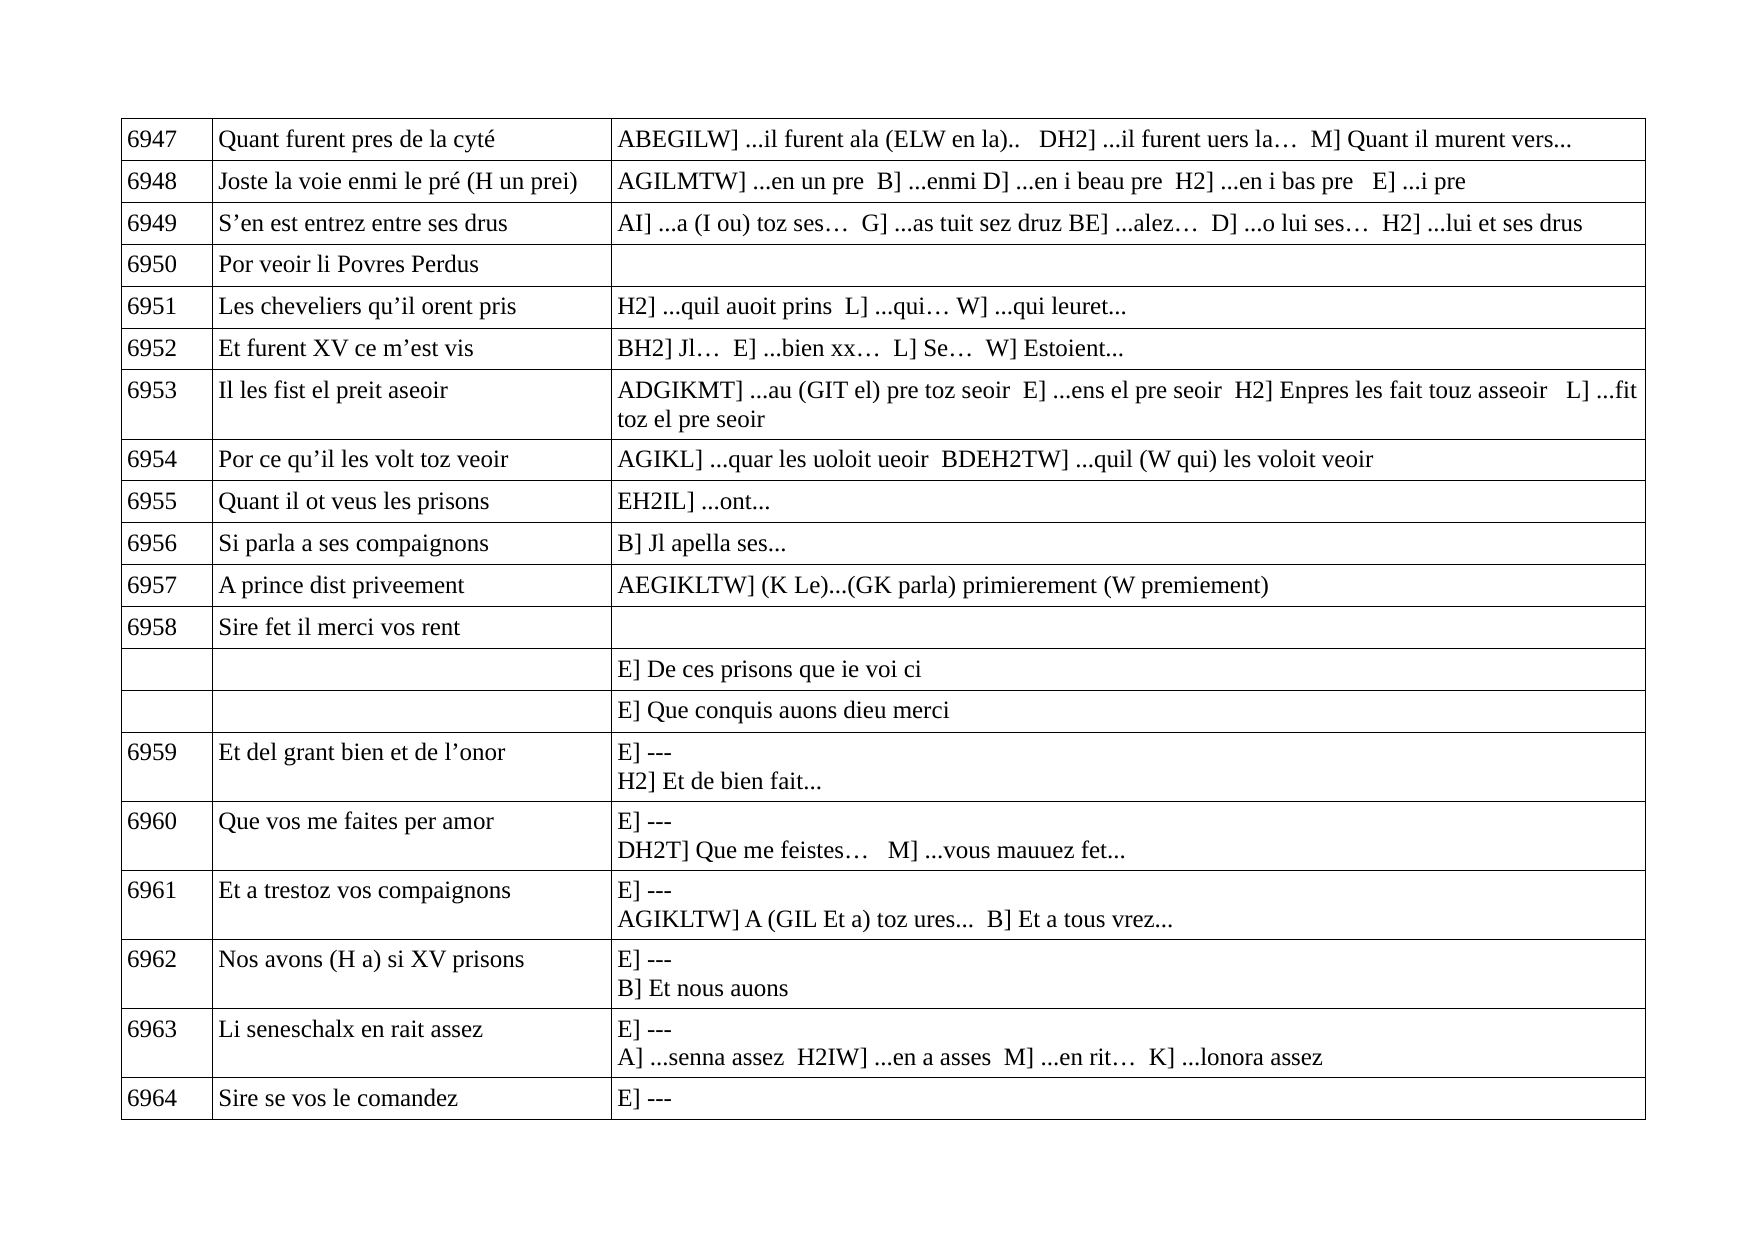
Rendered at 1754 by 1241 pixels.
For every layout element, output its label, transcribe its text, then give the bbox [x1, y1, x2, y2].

table_cell BH2] Jl… E] ...bien xx… L] Se… W] Estoient... [612, 329, 1645, 369]
table_cell Por veoir li Povres Perdus [213, 245, 611, 286]
table_cell 6952 [122, 329, 212, 369]
table_cell 6964 [122, 1078, 212, 1119]
table_cell 6955 [122, 481, 212, 522]
table_cell 6948 [122, 161, 212, 202]
table_cell [122, 691, 212, 732]
table_cell 6959 [122, 733, 212, 801]
table_cell E] --- A] ...senna assez H2IW] ...en a asses M] ...en rit… K] ...lonora assez [612, 1009, 1645, 1077]
table_cell E] --- DH2T] Que me feistes… M] ...vous mauuez fet... [612, 802, 1645, 870]
table_cell [612, 245, 1645, 286]
table_cell Et del grant bien et de l’onor [213, 733, 611, 801]
table_cell A prince dist priveement [213, 565, 611, 606]
table_cell E] Que conquis auons dieu merci [612, 691, 1645, 732]
table_cell AGIKL] ...quar les uoloit ueoir BDEH2TW] ...quil (W qui) les voloit veoir [612, 440, 1645, 480]
table_cell AEGIKLTW] (K Le)...(GK parla) primierement (W premiement) [612, 565, 1645, 606]
table_cell Quant furent pres de la cyté [213, 119, 611, 160]
table_cell Sire se vos le comandez [213, 1078, 611, 1119]
table_cell [213, 691, 611, 732]
table_cell AI] ...a (I ou) toz ses… G] ...as tuit sez druz BE] ...alez… D] ...o lui ses… H2] ...lui et ses drus [612, 203, 1645, 244]
table_cell Et a trestoz vos compaignons [213, 871, 611, 939]
table_cell 6963 [122, 1009, 212, 1077]
table_cell 6953 [122, 370, 212, 438]
table_cell 6961 [122, 871, 212, 939]
table_cell H2] ...quil auoit prins L] ...qui… W] ...qui leuret... [612, 287, 1645, 327]
table_cell Por ce qu’il les volt toz veoir [213, 440, 611, 480]
table_cell [122, 649, 212, 690]
table_cell Il les fist el preit aseoir [213, 370, 611, 438]
table_cell Nos avons (H a) si XV prisons [213, 940, 611, 1008]
table_cell E] --- H2] Et de bien fait... [612, 733, 1645, 801]
table_cell Quant il ot veus les prisons [213, 481, 611, 522]
table_cell 6947 [122, 119, 212, 160]
table_cell 6958 [122, 607, 212, 648]
table_cell 6962 [122, 940, 212, 1008]
table_cell 6951 [122, 287, 212, 327]
table_cell Que vos me faites per amor [213, 802, 611, 870]
table_cell [213, 649, 611, 690]
table_cell E] [612, 1078, 1645, 1119]
table_cell 6957 [122, 565, 212, 606]
table_cell Si parla a ses compaignons [213, 523, 611, 564]
table_cell E] De ces prisons que ie voi ci [612, 649, 1645, 690]
table_cell ABEGILW] ...il furent ala (ELW en la).. DH2] ...il furent uers la… M] Quant il murent vers... [612, 119, 1645, 160]
table_cell Et furent XV ce m’est vis [213, 329, 611, 369]
table_cell [612, 607, 1645, 648]
table_cell 6949 [122, 203, 212, 244]
table_cell EH2IL] ...ont... [612, 481, 1645, 522]
table_cell Sire fet il merci vos rent [213, 607, 611, 648]
table_cell 6956 [122, 523, 212, 564]
table_cell 6954 [122, 440, 212, 480]
table_cell AGILMTW] ...en un pre B] ...enmi D] ...en i beau pre H2] ...en i bas pre E] ...i pre [612, 161, 1645, 202]
table_cell Les cheveliers qu’il orent pris [213, 287, 611, 327]
table_cell ADGIKMT] ...au (GIT el) pre toz seoir E] ...ens el pre seoir H2] Enpres les fait touz asseoir L] ...fit toz el pre seoir [612, 370, 1645, 438]
table_cell E] --- AGIKLTW] A (GIL Et a) toz ures... B] Et a tous vrez... [612, 871, 1645, 939]
table_cell S’en est entrez entre ses drus [213, 203, 611, 244]
table_cell 6960 [122, 802, 212, 870]
table_cell Li seneschalx en rait assez [213, 1009, 611, 1077]
table_cell 6950 [122, 245, 212, 286]
table_cell E] --- B] Et nous auons [612, 940, 1645, 1008]
table_cell B] Jl apella ses... [612, 523, 1645, 564]
table_cell Joste la voie enmi le pré (H un prei) [213, 161, 611, 202]
